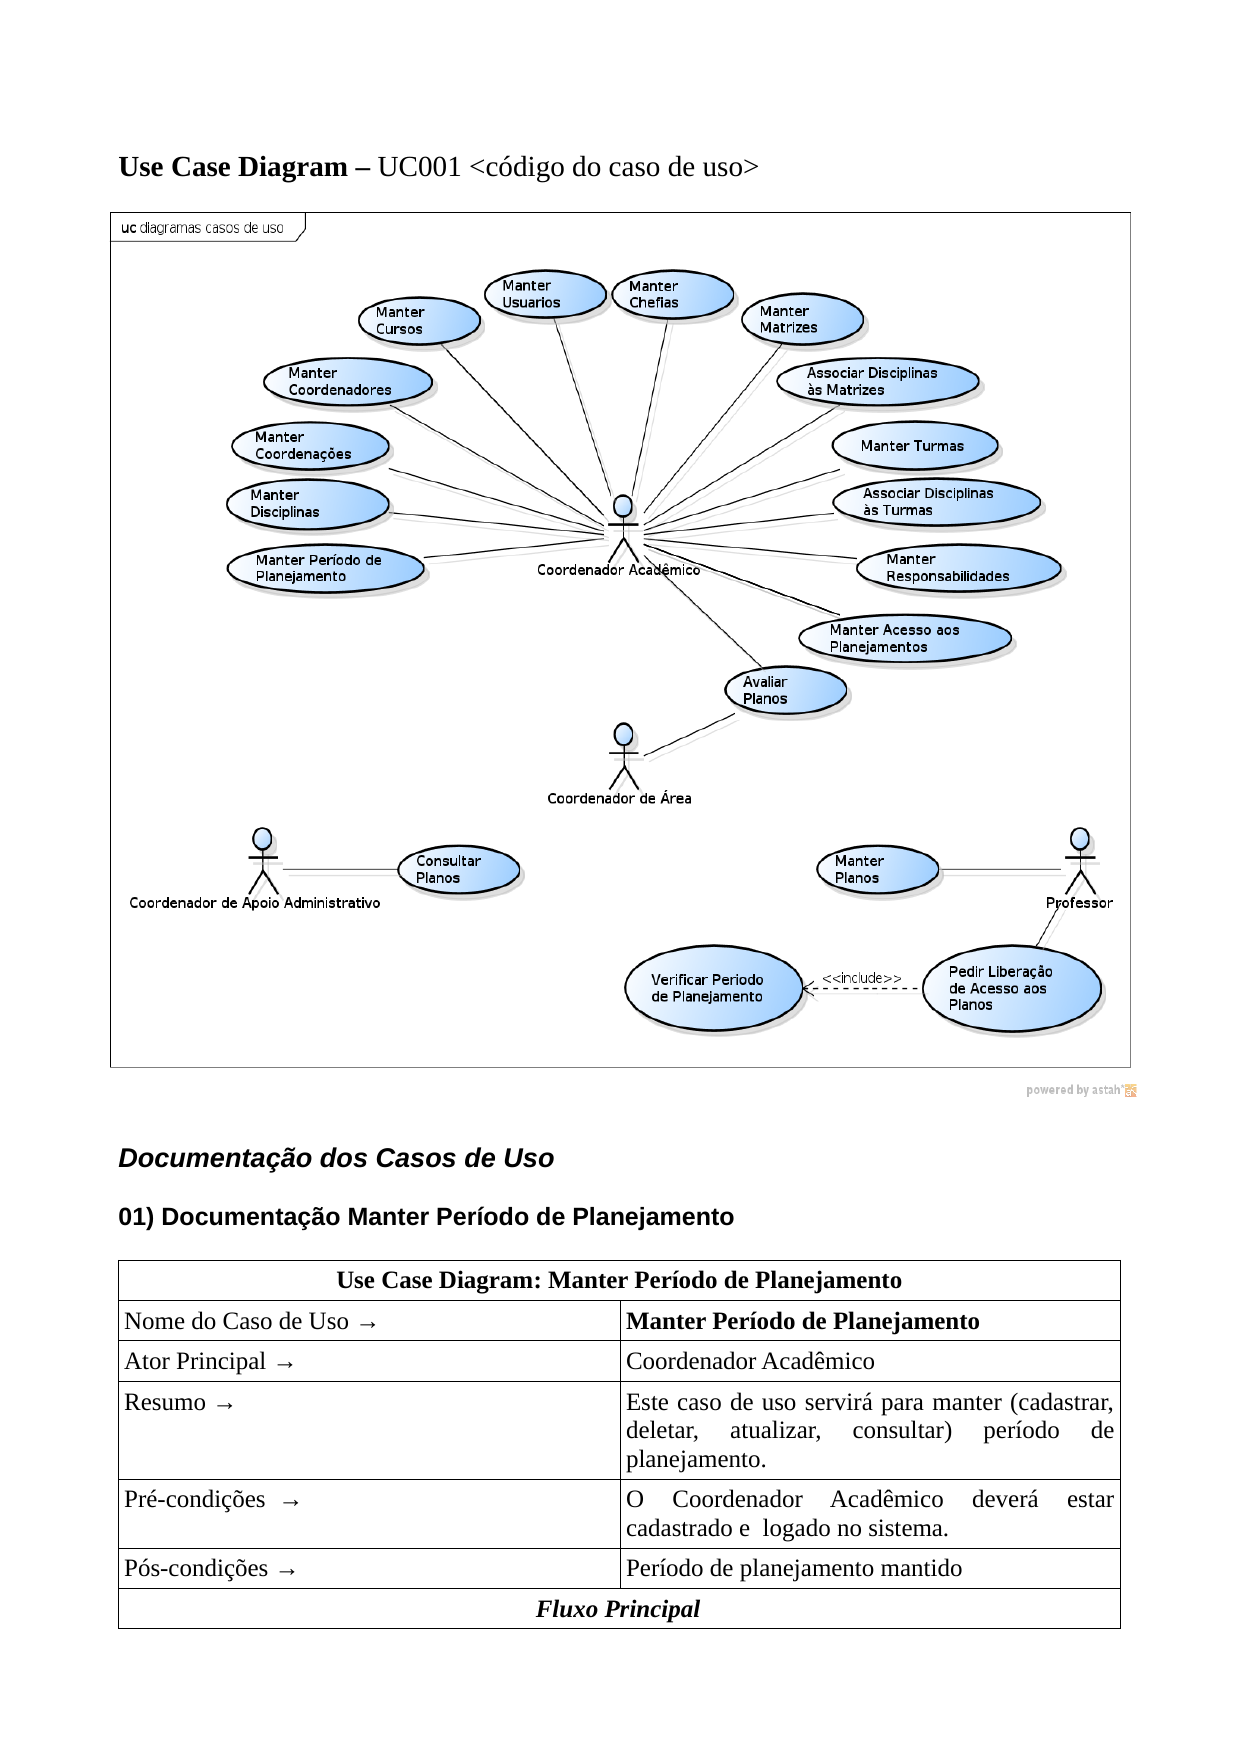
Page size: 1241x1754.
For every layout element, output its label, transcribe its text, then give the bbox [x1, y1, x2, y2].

table_cell Fluxo Principal [119, 1589, 1120, 1628]
picture [100, 200, 1140, 1101]
table_cell O Coordenador Acadêmico deverá estar cadastrado e logado no sistema. [621, 1480, 1120, 1548]
table_cell Resumo → [119, 1382, 620, 1478]
table_cell Coordenador Acadêmico [621, 1341, 1120, 1381]
table_cell Nome do Caso de Uso → [119, 1301, 620, 1340]
subtitle 01) Documentação Manter Período de Planejamento [118, 1202, 1122, 1231]
table_cell Este caso de uso servirá para manter (cadastrar, deletar, atualizar, consultar) período de planejamento. [621, 1382, 1120, 1478]
table_cell Pré-condições → [119, 1480, 620, 1548]
table_cell Ator Principal → [119, 1341, 620, 1381]
table_header Use Case Diagram: Manter Período de Planejamento [119, 1261, 1120, 1300]
table_cell Pós-condições → [119, 1549, 620, 1588]
subtitle Documentação dos Casos de Uso [118, 1142, 1122, 1173]
subtitle Use Case Diagram – UC001 <código do caso de uso> [118, 149, 1122, 183]
table_cell Manter Período de Planejamento [621, 1301, 1120, 1340]
table_cell Período de planejamento mantido [621, 1549, 1120, 1588]
